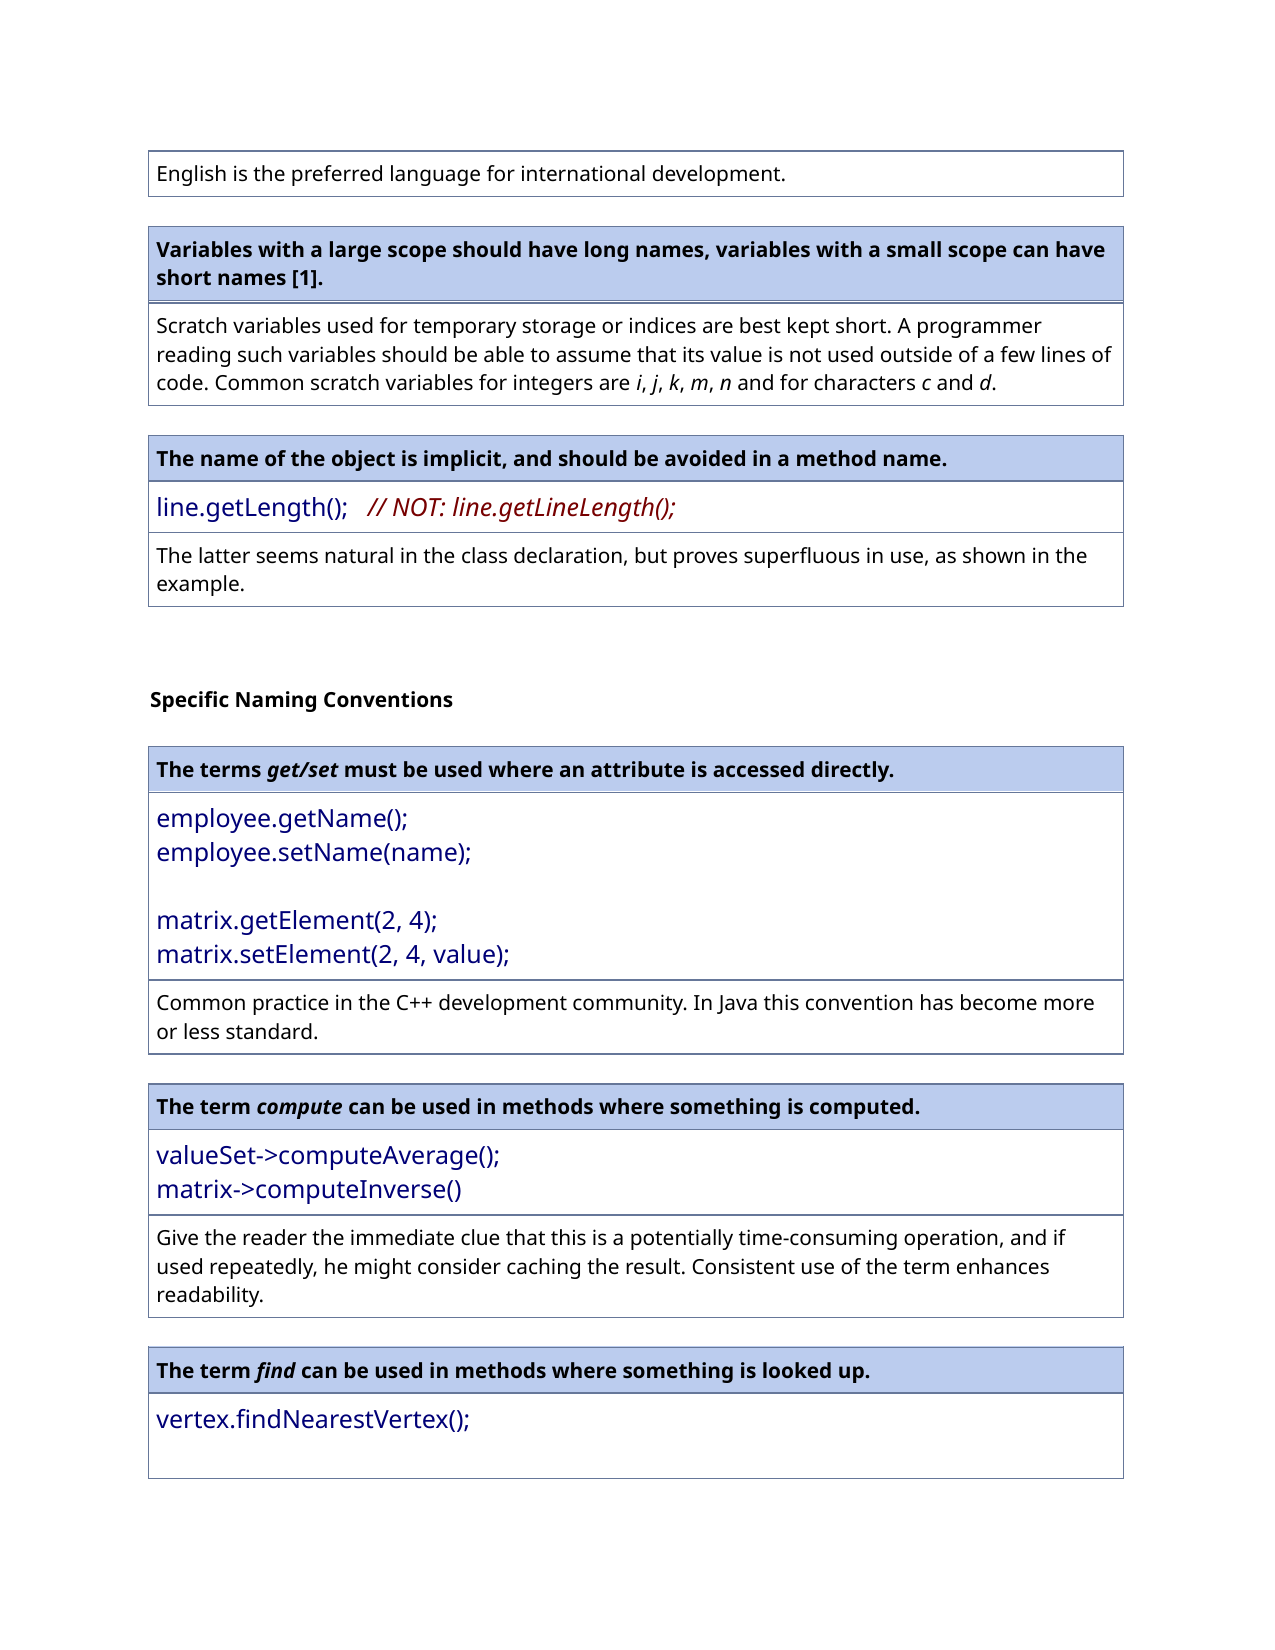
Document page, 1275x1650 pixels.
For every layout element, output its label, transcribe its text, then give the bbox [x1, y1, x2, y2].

subtitle Specific Naming Conventions [150, 685, 1125, 713]
table_header Variables with a large scope should have long names, variables with a small scope can have short names [1]. [149, 227, 1123, 300]
table_header The term compute can be used in methods where something is computed. [149, 1085, 1123, 1129]
table_header The name of the object is implicit, and should be avoided in a method name. [149, 436, 1123, 480]
table_cell vertex.findNearestVertex(); [149, 1394, 1123, 1477]
table_cell line.getLength(); // NOT: line.getLineLength(); [149, 482, 1123, 531]
table_cell Give the reader the immediate clue that this is a potentially time-consuming operation, and if used repeatedly, he might consider caching the result. Consistent use of the term enhances readability. [149, 1216, 1123, 1316]
table_cell English is the preferred language for international development. [149, 152, 1123, 196]
table_cell Common practice in the C++ development community. In Java this convention has become more or less standard. [149, 981, 1123, 1053]
table_header The term find can be used in methods where something is looked up. [149, 1348, 1123, 1392]
table_cell valueSet->computeAverage(); matrix->computeInverse() [149, 1130, 1123, 1214]
table_cell The latter seems natural in the class declaration, but proves superfluous in use, as shown in the example. [149, 533, 1123, 606]
table_header The terms get/set must be used where an attribute is accessed directly. [149, 747, 1123, 791]
table_cell Scratch variables used for temporary storage or indices are best kept short. A programmer reading such variables should be able to assume that its value is not used outside of a few lines of code. Common scratch variables for integers are i, j, k, m, n and for characters c and d. [149, 304, 1123, 404]
table_cell employee.getName(); employee.setName(name); matrix.getElement(2, 4); matrix.setElement(2, 4, value); [149, 793, 1123, 979]
